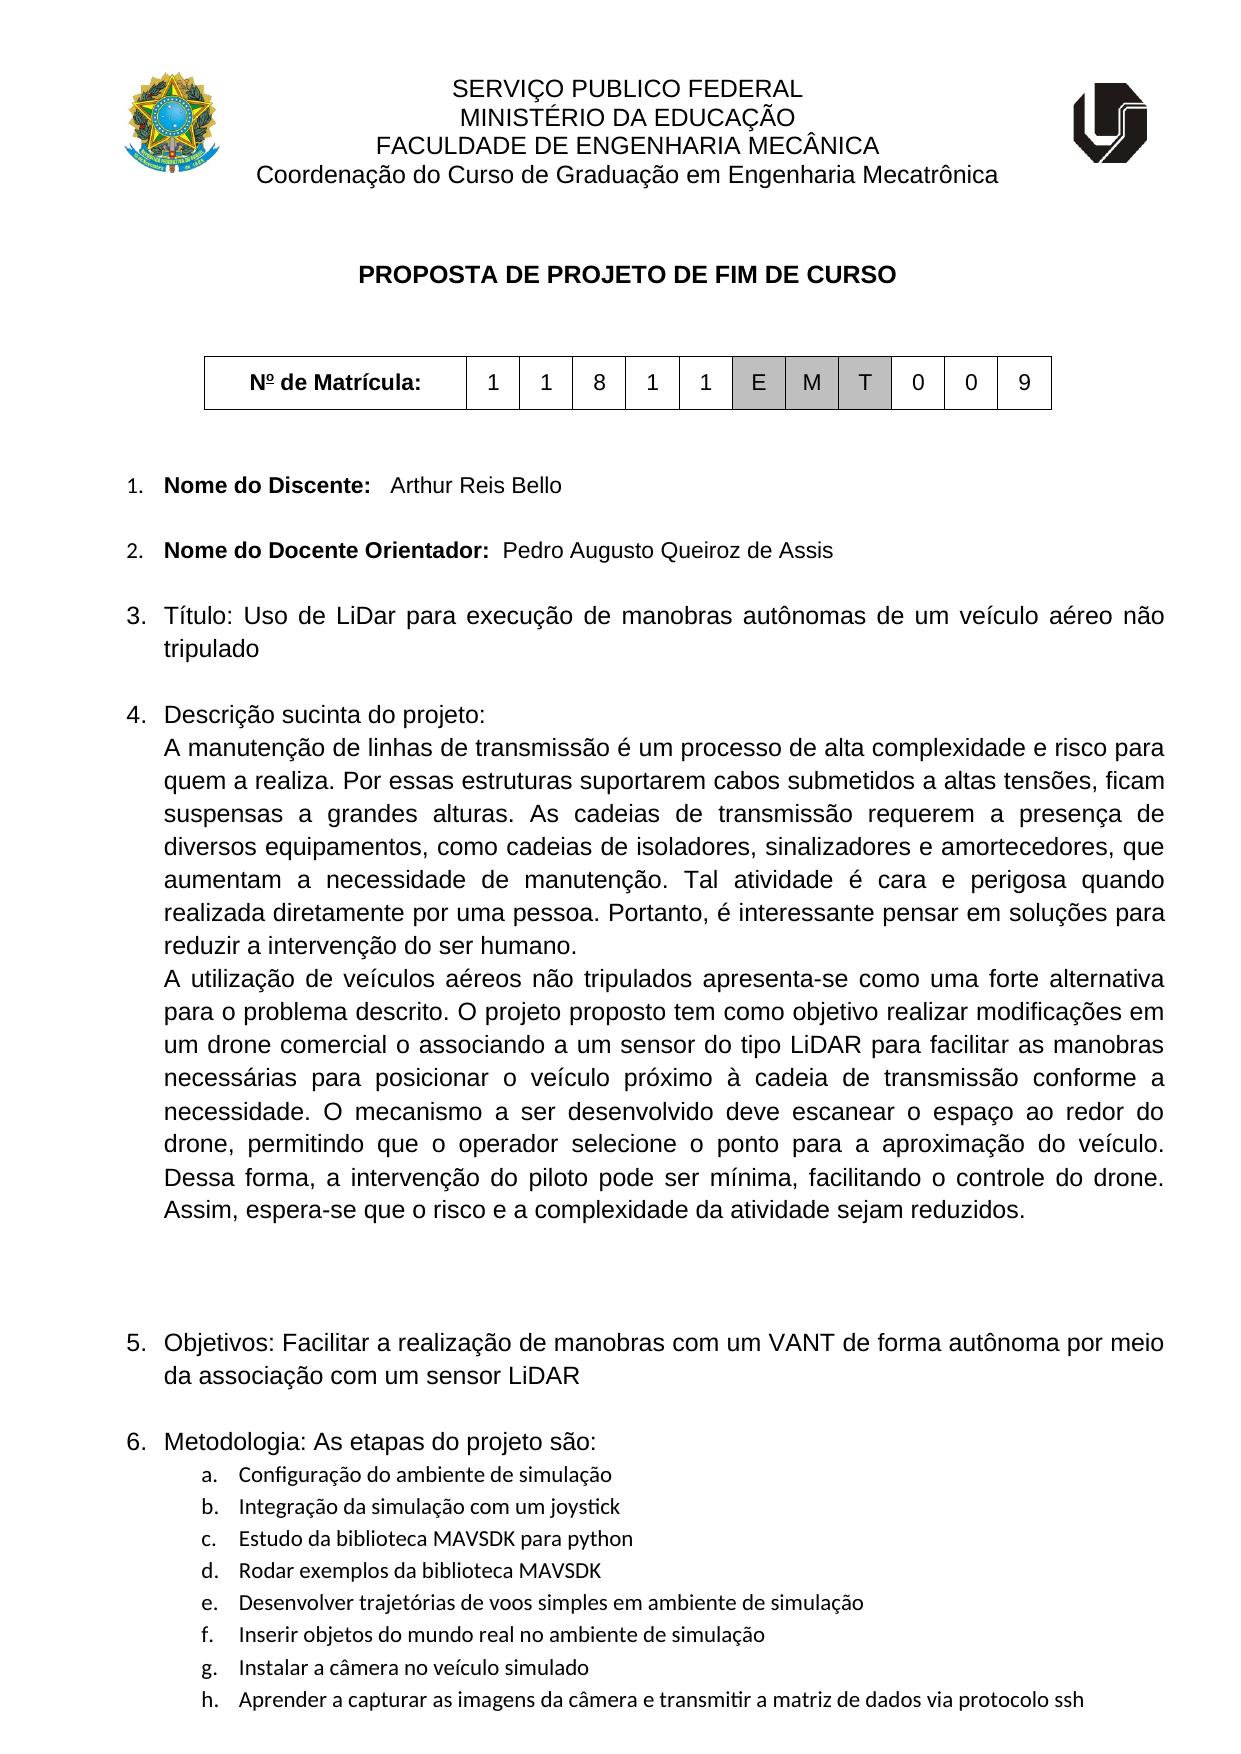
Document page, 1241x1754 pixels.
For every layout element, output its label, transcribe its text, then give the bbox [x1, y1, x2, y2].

table_header No de Matrícula: [205, 357, 466, 409]
text PROPOSTA DE PROJETO DE FIM DE CURSO [89, 259, 1167, 288]
table_header E [733, 357, 785, 409]
list Nome do Docente Orientador: Pedro Augusto Queiroz de Assis [126, 536, 1167, 564]
table_header 9 [998, 357, 1051, 409]
list A manutenção de linhas de transmissão é um processo de alta complexidade e risco para quem a realiza. Por essas estruturas suportarem cabos submetidos a altas tensões, ficam suspensas a grandes alturas. As cadeias de transmissão requerem a presença de diversos equipamentos, como cadeias de isoladores, sinalizadores e amortecedores, que aumentam a necessidade de manutenção. Tal atividade é cara e perigosa quando realizada diretamente por uma pessoa. Portanto, é interessante pensar em soluções para reduzir a intervenção do ser humano. [126, 733, 1167, 960]
list A utilização de veículos aéreos não tripulados apresenta-se como uma forte alternativa para o problema descrito. O projeto proposto tem como objetivo realizar modificações em um drone comercial o associando a um sensor do tipo LiDAR para facilitar as manobras necessárias para posicionar o veículo próximo à cadeia de transmissão conforme a necessidade. O mecanismo a ser desenvolvido deve escanear o espaço ao redor do drone, permitindo que o operador selecione o ponto para a aproximação do veículo. Dessa forma, a intervenção do piloto pode ser mínima, facilitando o controle do drone. Assim, espera-se que o risco e a complexidade da atividade sejam reduzidos. [126, 964, 1167, 1224]
list Estudo da biblioteca MAVSDK para python [201, 1524, 1167, 1552]
list Nome do Discente: Arthur Reis Bello [126, 471, 1167, 499]
table_header 1 [680, 357, 732, 409]
list Título: Uso de LiDar para execução de manobras autônomas de um veículo aéreo não tripulado [126, 601, 1167, 663]
list Metodologia: As etapas do projeto são: [126, 1427, 1167, 1455]
picture [1073, 83, 1147, 163]
table_header 0 [892, 357, 944, 409]
list Integração da simulação com um joystick [201, 1492, 1167, 1520]
table_header 0 [945, 357, 997, 409]
list Configuração do ambiente de simulação [201, 1460, 1167, 1488]
table_header 1 [467, 357, 519, 409]
list Objetivos: Facilitar a realização de manobras com um VANT de forma autônoma por meio da associação com um sensor LiDAR [126, 1328, 1167, 1389]
table_header T [839, 357, 891, 409]
picture [124, 72, 220, 173]
list Inserir objetos do mundo real no ambiente de simulação [201, 1621, 1167, 1649]
table_header 1 [626, 357, 679, 409]
list Rodar exemplos da biblioteca MAVSDK [201, 1556, 1167, 1584]
list Aprender a capturar as imagens da câmera e transmitir a matriz de dados via protocolo ssh [201, 1685, 1167, 1713]
table_header 8 [573, 357, 625, 409]
table_header 1 [520, 357, 572, 409]
list Desenvolver trajetórias de voos simples em ambiente de simulação [201, 1588, 1167, 1616]
table_header M [786, 357, 838, 409]
list Instalar a câmera no veículo simulado [201, 1653, 1167, 1681]
list Descrição sucinta do projeto: [126, 700, 1167, 729]
